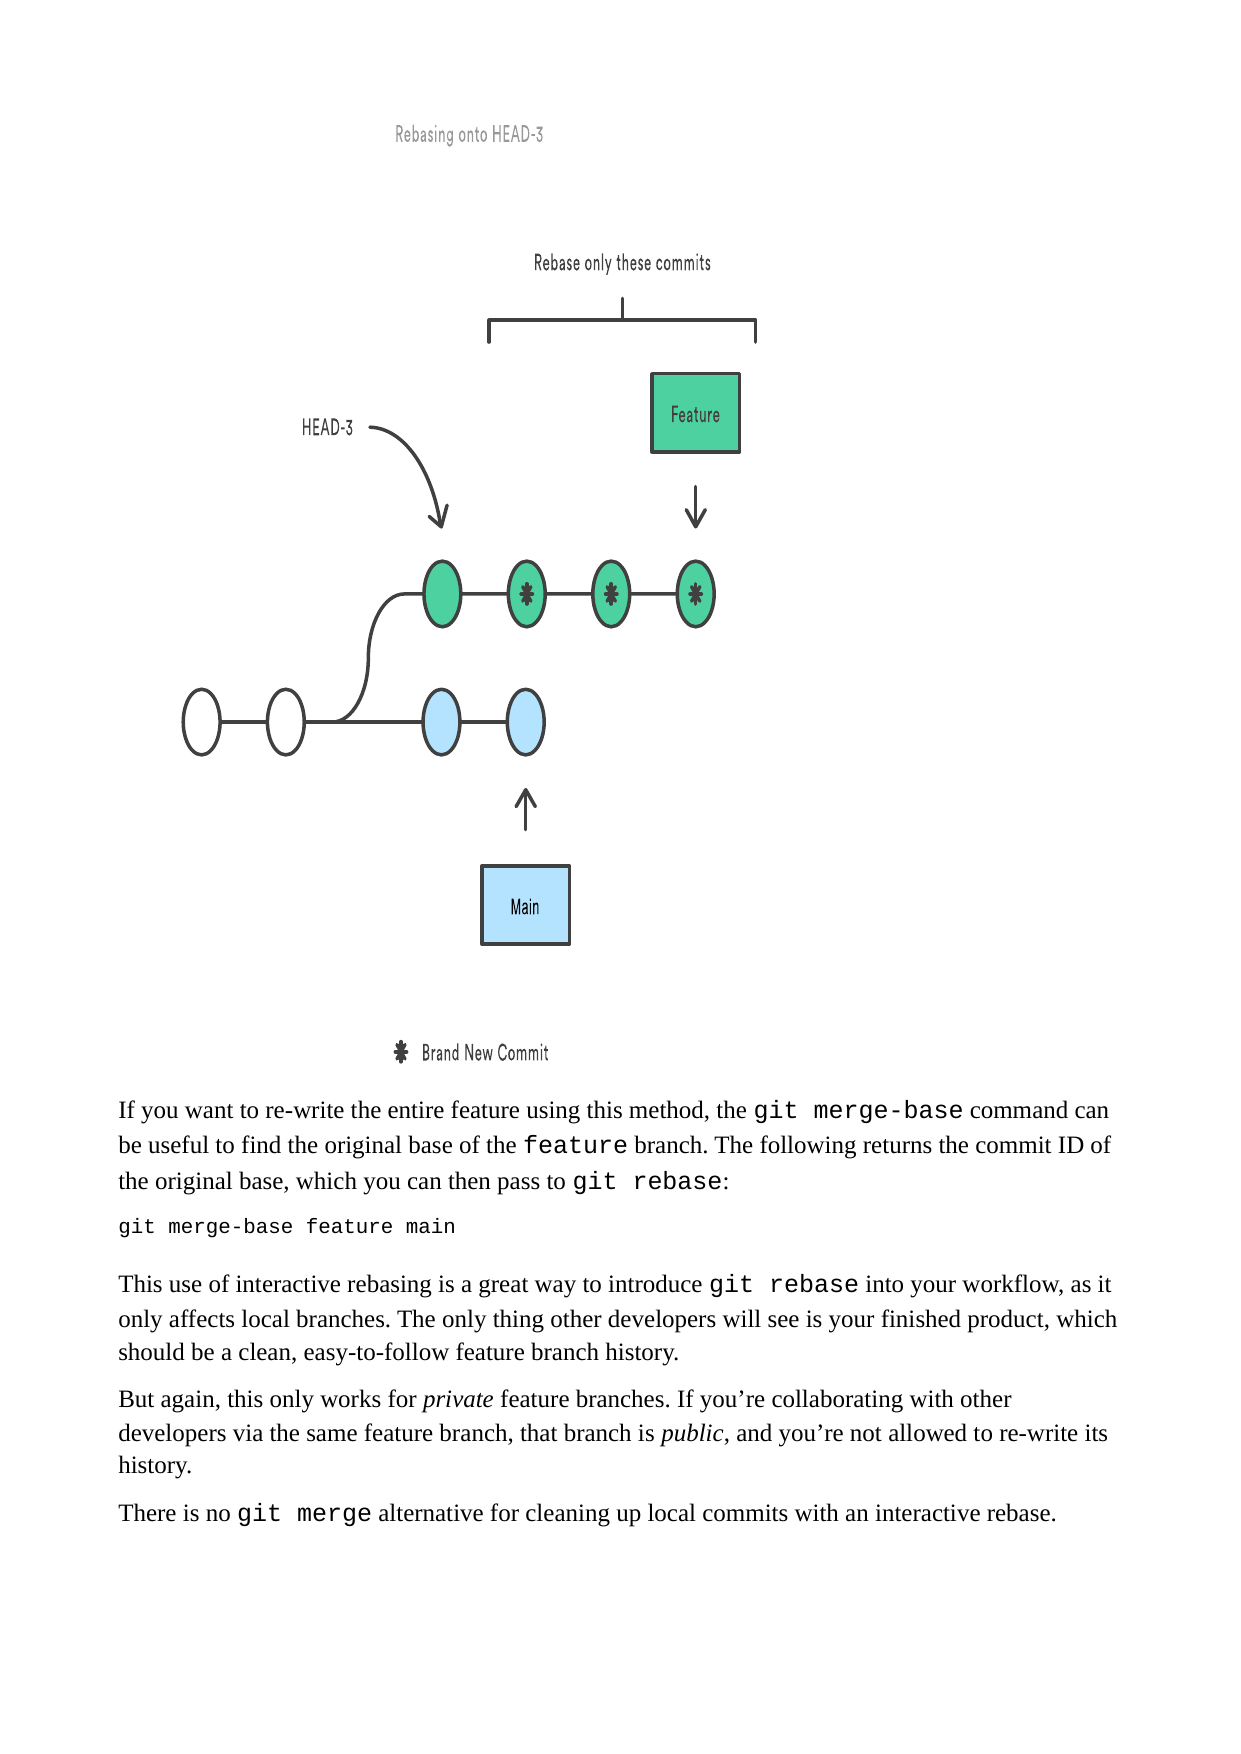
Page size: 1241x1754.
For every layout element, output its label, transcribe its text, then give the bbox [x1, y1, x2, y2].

text This use of interactive rebasing is a great way to introduce git rebase into your workflow, as it only affects local branches. The only thing other developers will see is your finished product, which should be a clean, easy-to-follow feature branch history. [118, 1269, 1122, 1366]
text But again, this only works for private feature branches. If you’re collaborating with other developers via the same feature branch, that branch is public, and you’re not allowed to re-write its history. [118, 1384, 1122, 1479]
text If you want to re-write the entire feature using this method, the git merge-base command can be useful to find the original base of the feature branch. The following returns the commit ID of the original base, which you can then pass to git rebase: [118, 1096, 1122, 1197]
text git merge-base feature main [118, 1216, 1122, 1239]
text There is no git merge alternative for cleaning up local commits with an interactive rebase. [118, 1498, 1122, 1529]
